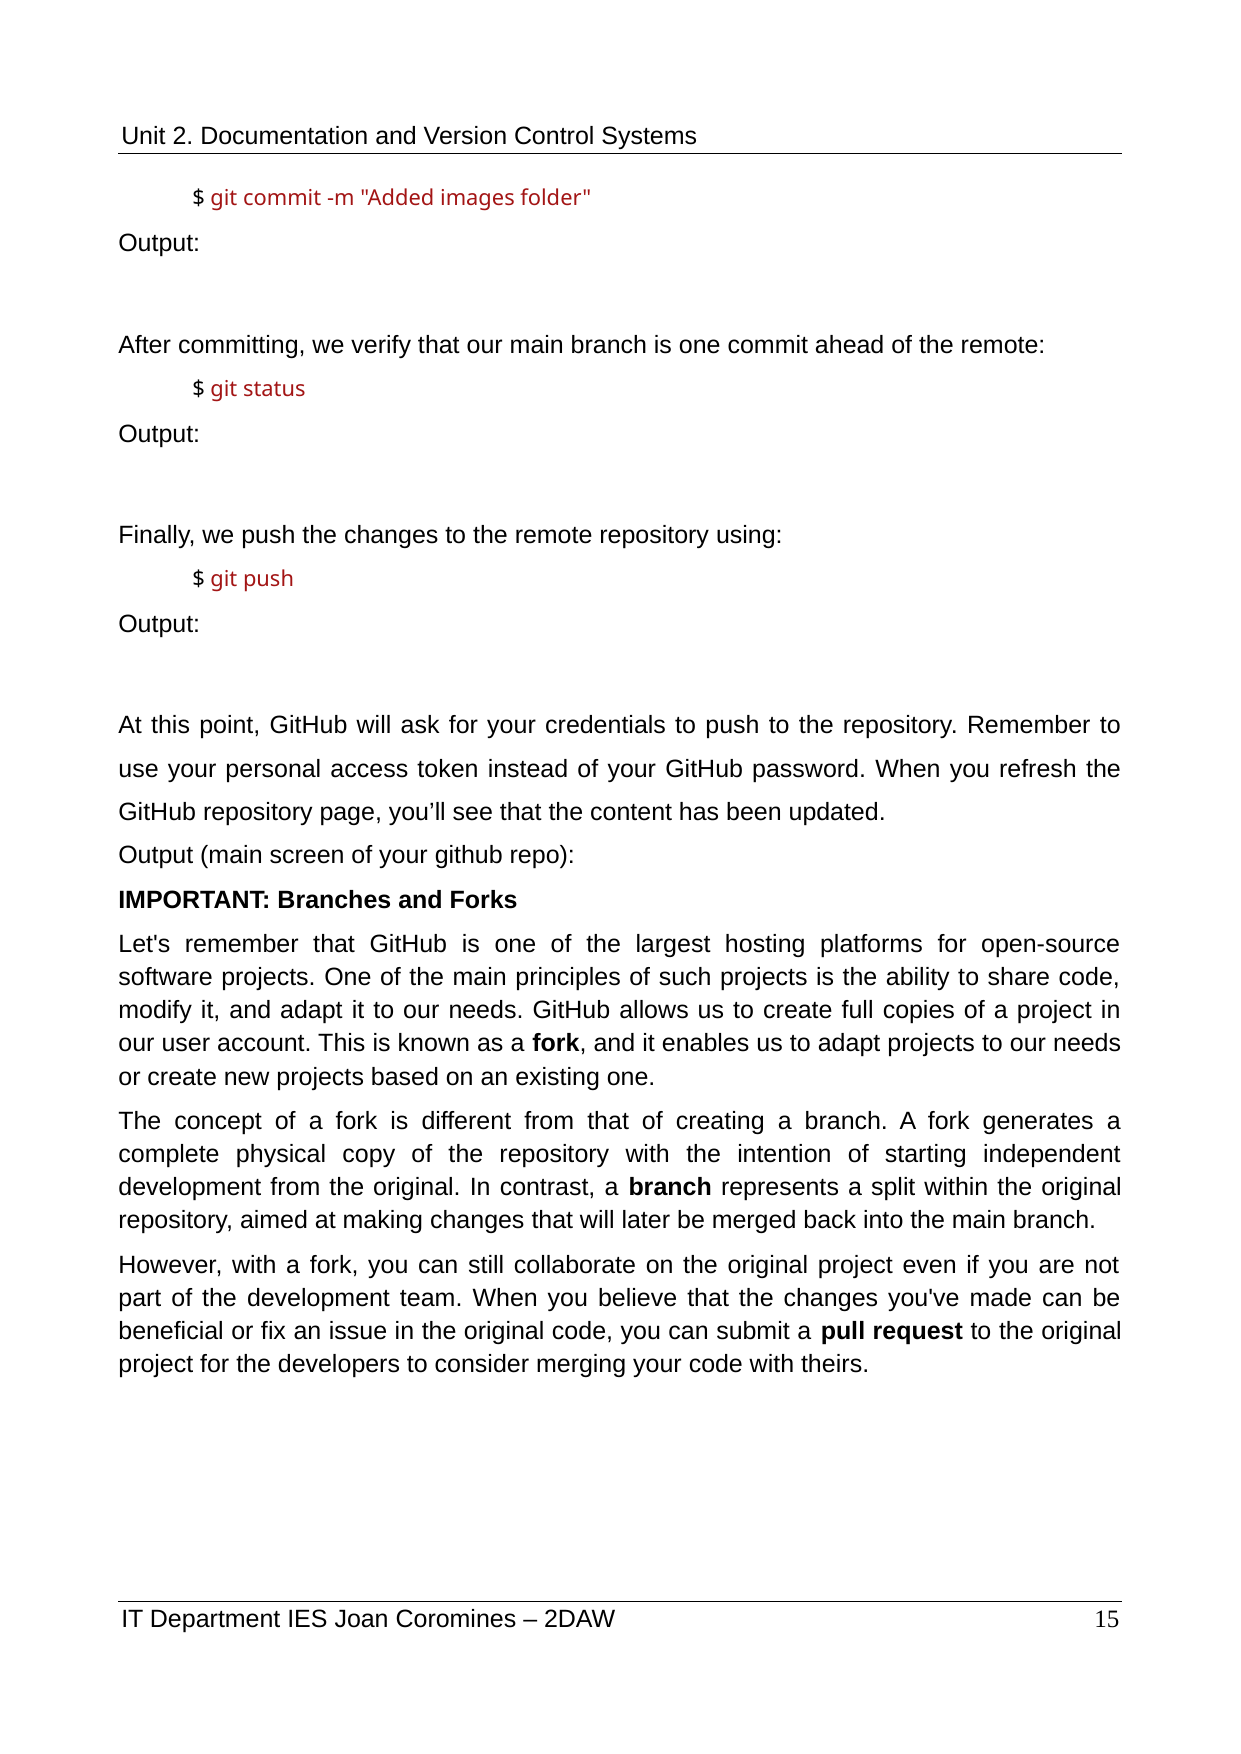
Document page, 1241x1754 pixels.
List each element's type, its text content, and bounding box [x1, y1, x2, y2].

text Output: [118, 419, 1122, 447]
text Finally, we push the changes to the remote repository using: [118, 520, 1122, 549]
text The concept of a fork is different from that of creating a branch. A fork generates a complete physical copy of the repository with the intention of starting independent development from the original. In contrast, a branch represents a split within the original repository, aimed at making changes that will later be merged back into the main branch. [118, 1106, 1122, 1234]
text IMPORTANT: Branches and Forks [118, 884, 1122, 913]
text $ git status [192, 373, 1122, 402]
text At this point, GitHub will ask for your credentials to push to the repository. Remember to use your personal access token instead of your GitHub password. When you refresh the GitHub repository page, you’ll see that the content has been updated. [118, 710, 1122, 825]
text After committing, we verify that our main branch is one commit ahead of the remote: [118, 329, 1122, 358]
text Output: [118, 609, 1122, 638]
text Output: [118, 228, 1122, 257]
text Output (main screen of your github repo): [118, 840, 1122, 868]
text However, with a fork, you can still collaborate on the original project even if you are not part of the development team. When you believe that the changes you've made can be beneficial or fix an issue in the original code, you can submit a pull request to the original project for the developers to consider merging your code with theirs. [118, 1250, 1122, 1378]
text Let's remember that GitHub is one of the largest hosting platforms for open-source software projects. One of the main principles of such projects is the ability to share code, modify it, and adapt it to our needs. GitHub allows us to create full copies of a project in our user account. This is known as a fork, and it enables us to adapt projects to our needs or create new projects based on an existing one. [118, 929, 1122, 1090]
text $ git commit -m "Added images folder" [192, 182, 1122, 212]
text $ git push [192, 563, 1122, 593]
